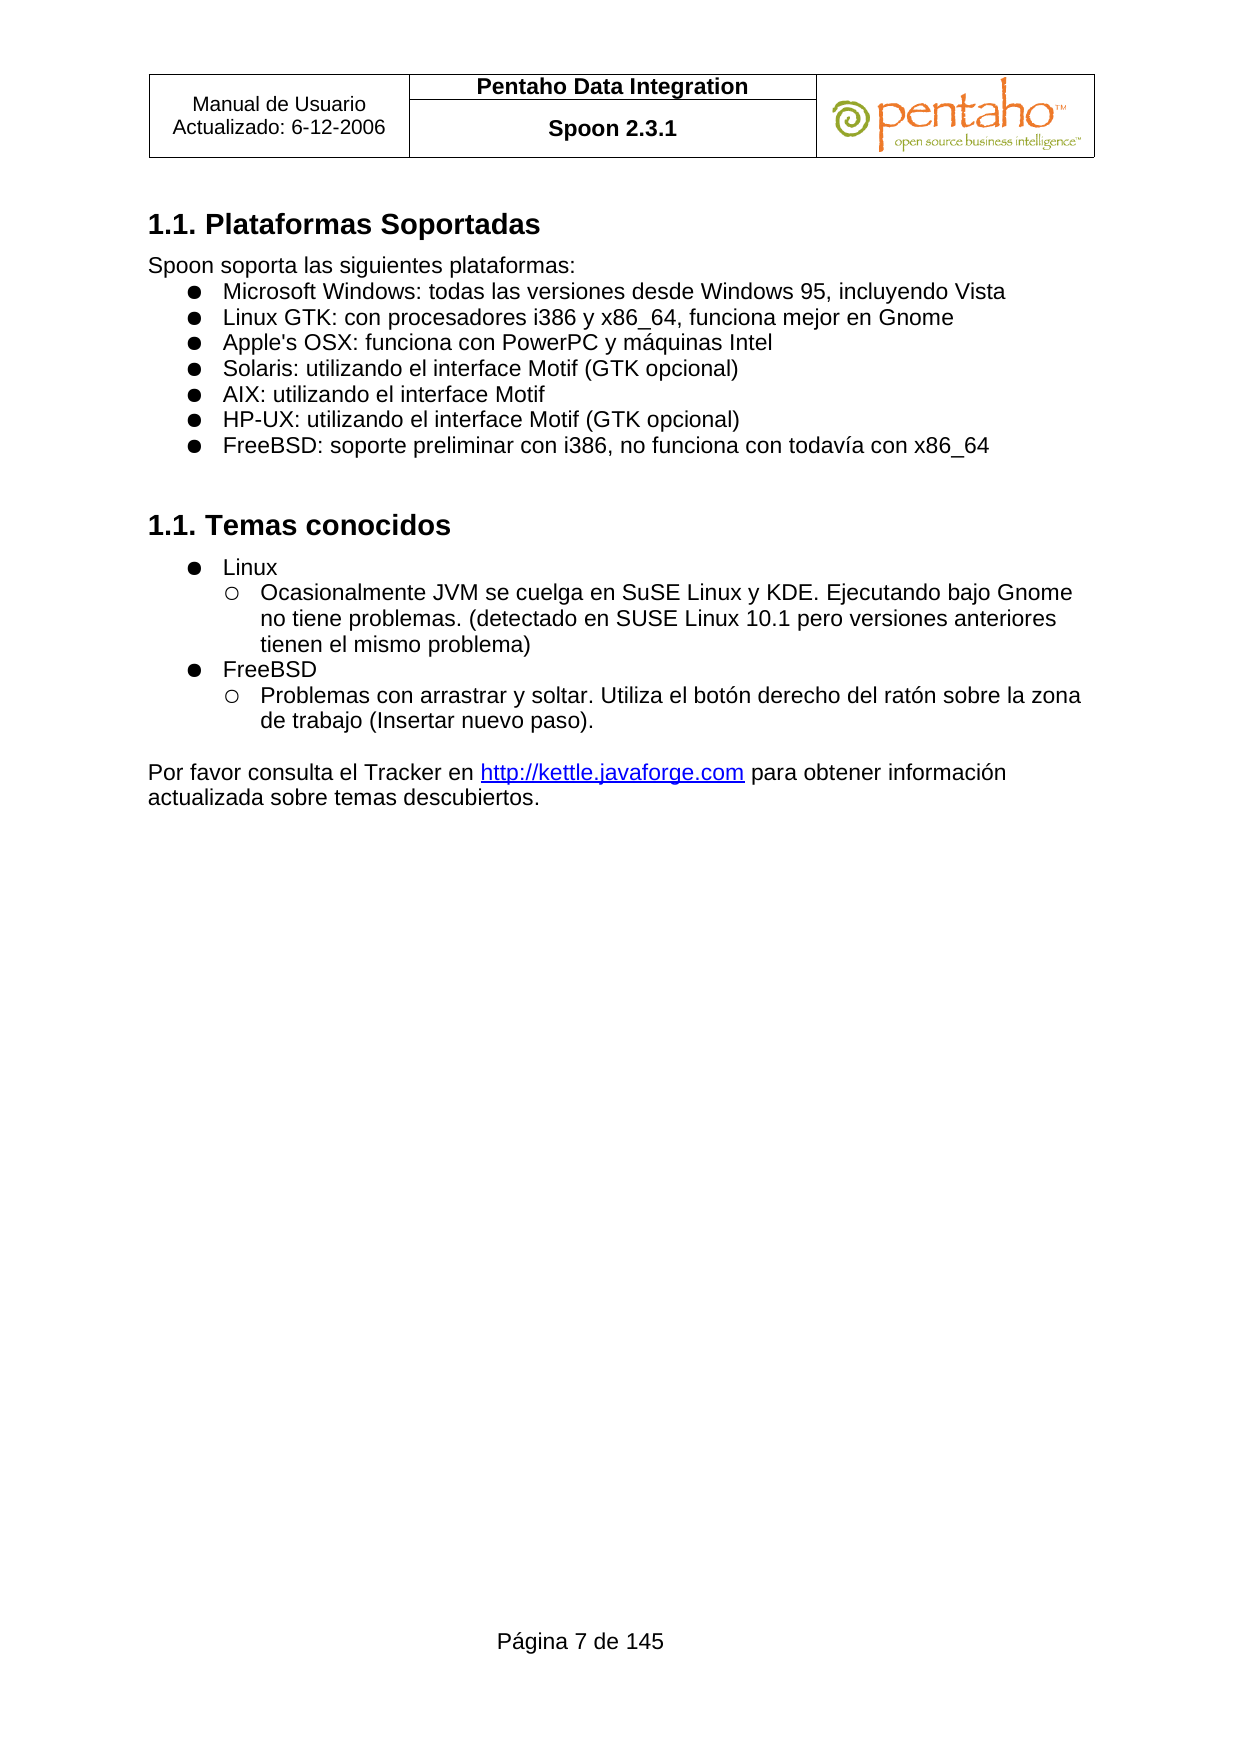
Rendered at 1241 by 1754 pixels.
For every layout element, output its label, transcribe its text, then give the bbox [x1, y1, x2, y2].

subtitle Temas conocidos [148, 509, 1092, 542]
list Microsoft Windows: todas las versiones desde Windows 95, incluyendo Vista [185, 278, 1092, 304]
text Por favor consulta el Tracker en http://kettle.javaforge.com para obtener información actualizada sobre temas descubiertos. [148, 759, 1092, 810]
list Ocasionalmente JVM se cuelga en SuSE Linux y KDE. Ejecutando bajo Gnome no tiene problemas. (detectado en SUSE Linux 10.1 pero versiones anteriores tienen el mismo problema) [223, 580, 1092, 657]
list Problemas con arrastrar y soltar. Utiliza el botón derecho del ratón sobre la zona de trabajo (Insertar nuevo paso). [223, 682, 1092, 734]
list Apple's OSX: funciona con PowerPC y máquinas Intel [185, 330, 1092, 356]
list Linux [185, 554, 1092, 580]
list HP-UX: utilizando el interface Motif (GTK opcional) [185, 407, 1092, 433]
list Solaris: utilizando el interface Motif (GTK opcional) [185, 356, 1092, 381]
subtitle Plataformas Soportadas [148, 208, 1092, 240]
list Linux GTK: con procesadores i386 y x86_64, funciona mejor en Gnome [185, 304, 1092, 330]
list FreeBSD [185, 657, 1092, 682]
text Spoon soporta las siguientes plataformas: [148, 253, 1092, 278]
list FreeBSD: soporte preliminar con i386, no funciona con todavía con x86_64 [185, 433, 1092, 458]
list AIX: utilizando el interface Motif [185, 381, 1092, 407]
